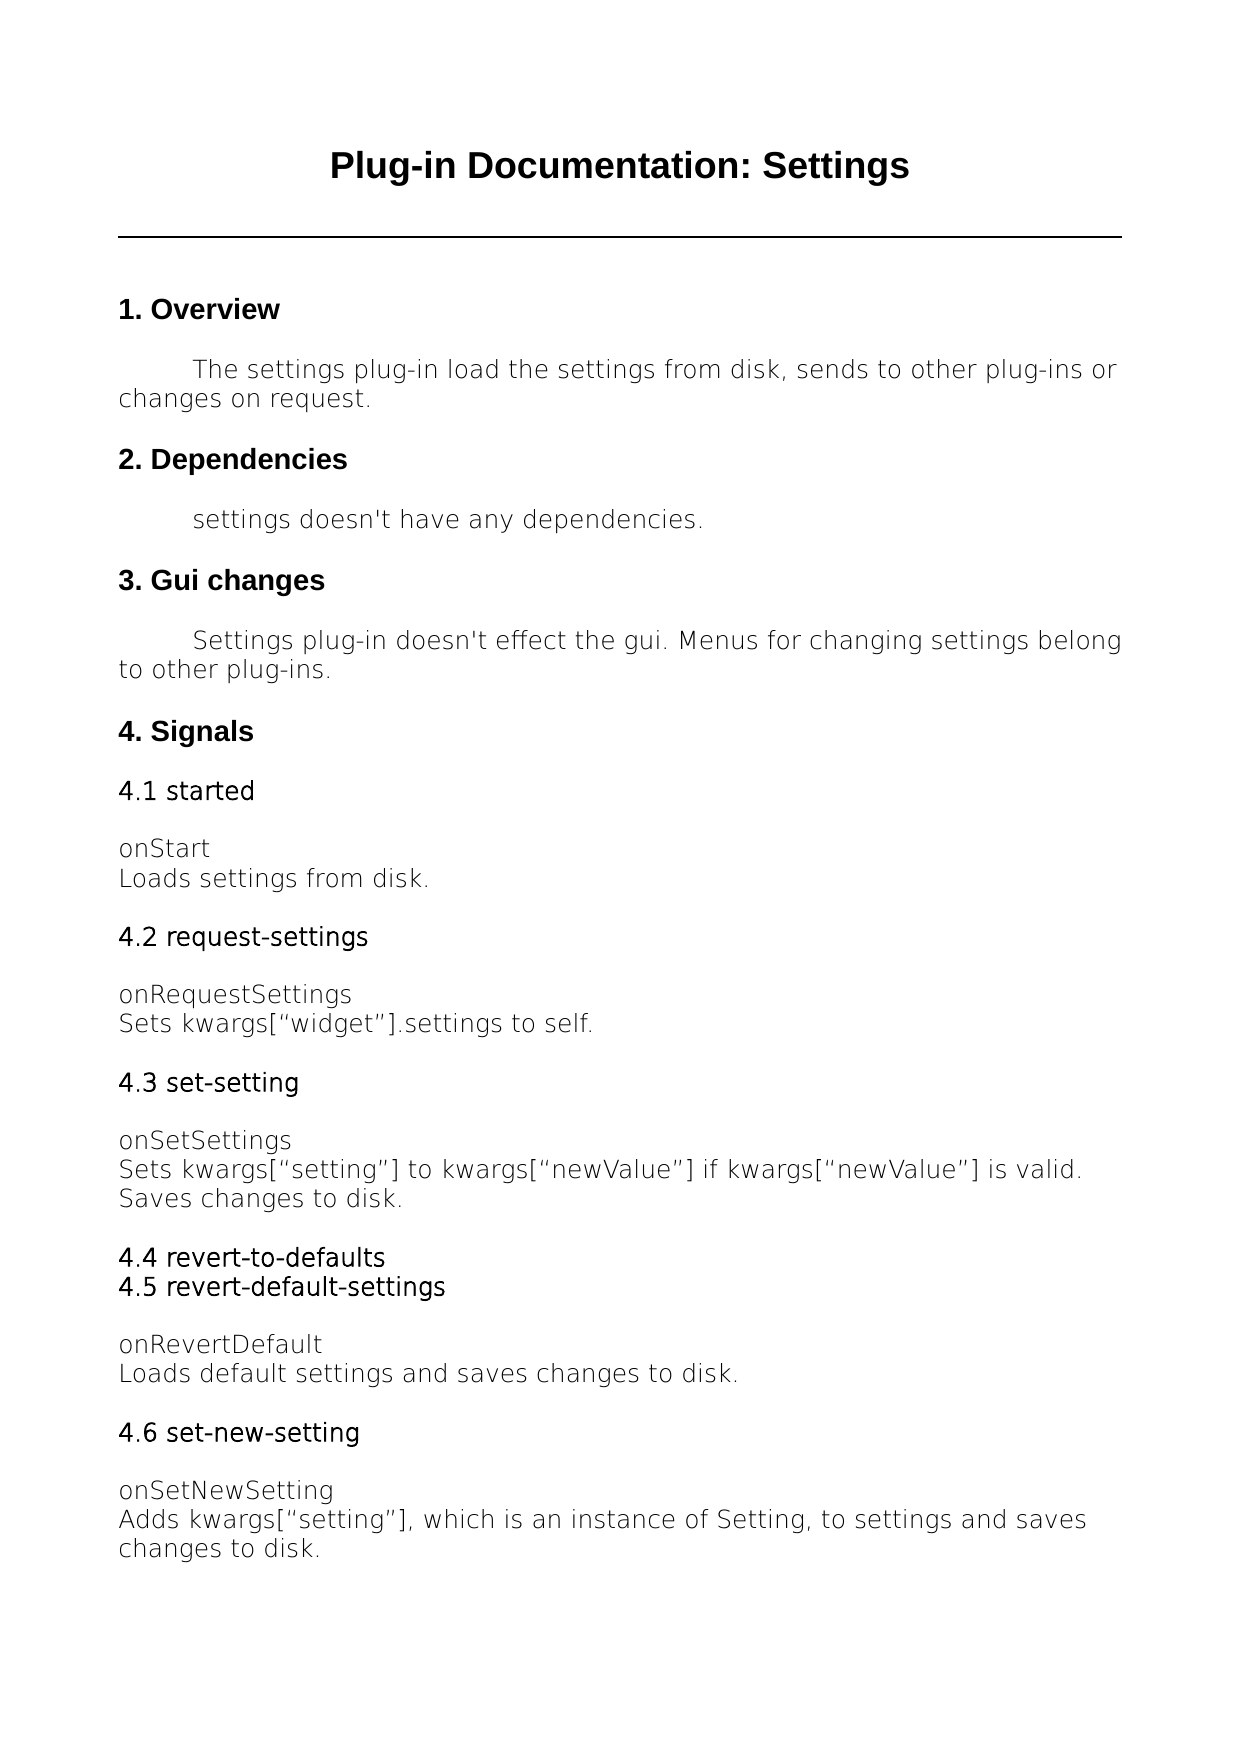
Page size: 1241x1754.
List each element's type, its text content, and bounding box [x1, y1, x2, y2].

text onSetNewSetting [118, 1476, 1122, 1505]
text Sets kwargs[“setting”] to kwargs[“newValue”] if kwargs[“newValue”] is valid. Saves changes to disk. [118, 1155, 1122, 1214]
text Adds kwargs[“setting”], which is an instance of Setting, to settings and saves changes to disk. [118, 1505, 1122, 1564]
text Loads default settings and saves changes to disk. [118, 1359, 1122, 1389]
text 4.3 set-setting [118, 1068, 1122, 1097]
text 4.5 revert-default-settings [118, 1272, 1122, 1301]
text 2. Dependencies [118, 442, 1122, 476]
text Settings plug-in doesn't effect the gui. Menus for changing settings belong to other plug-ins. [118, 626, 1122, 684]
text onSetSettings [118, 1126, 1122, 1155]
text onStart [118, 834, 1122, 864]
text 4.1 started [118, 776, 1122, 805]
text 1. Overview [118, 292, 1122, 326]
title Plug-in Documentation: Settings [118, 143, 1122, 186]
text Loads settings from disk. [118, 864, 1122, 893]
text 4.2 request-settings [118, 922, 1122, 951]
text onRequestSettings [118, 980, 1122, 1009]
text The settings plug-in load the settings from disk, sends to other plug-ins or changes on request. [118, 355, 1122, 413]
text onRevertDefault [118, 1330, 1122, 1359]
text 4.6 set-new-setting [118, 1418, 1122, 1447]
text Sets kwargs[“widget”].settings to self. [118, 1009, 1122, 1039]
text 4. Signals [118, 713, 1122, 747]
text 3. Gui changes [118, 563, 1122, 597]
text settings doesn't have any dependencies. [118, 505, 1122, 534]
text 4.4 revert-to-defaults [118, 1243, 1122, 1272]
